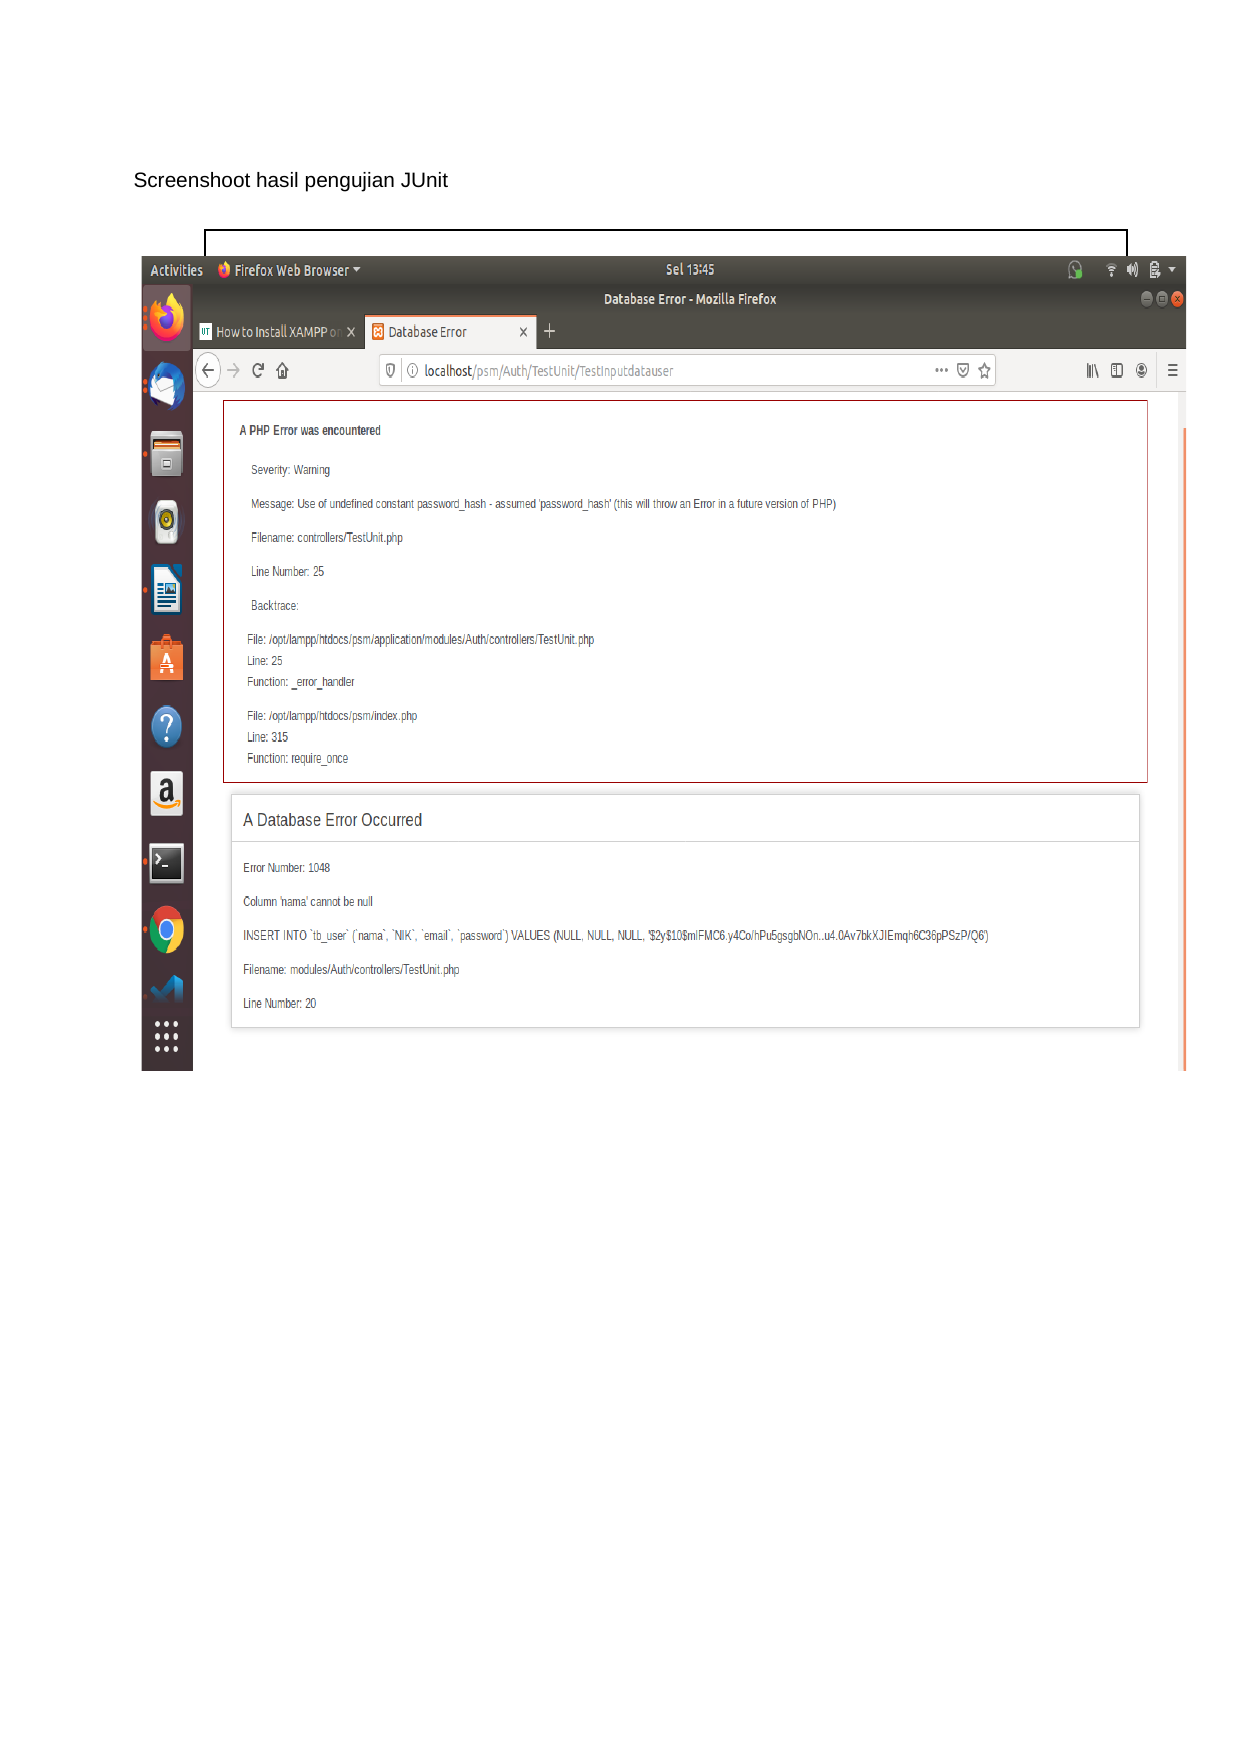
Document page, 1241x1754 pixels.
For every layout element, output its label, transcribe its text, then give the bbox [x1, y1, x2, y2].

picture [141, 256, 1187, 1071]
list Screenshoot hasil pengujian JUnit [133, 168, 1186, 192]
